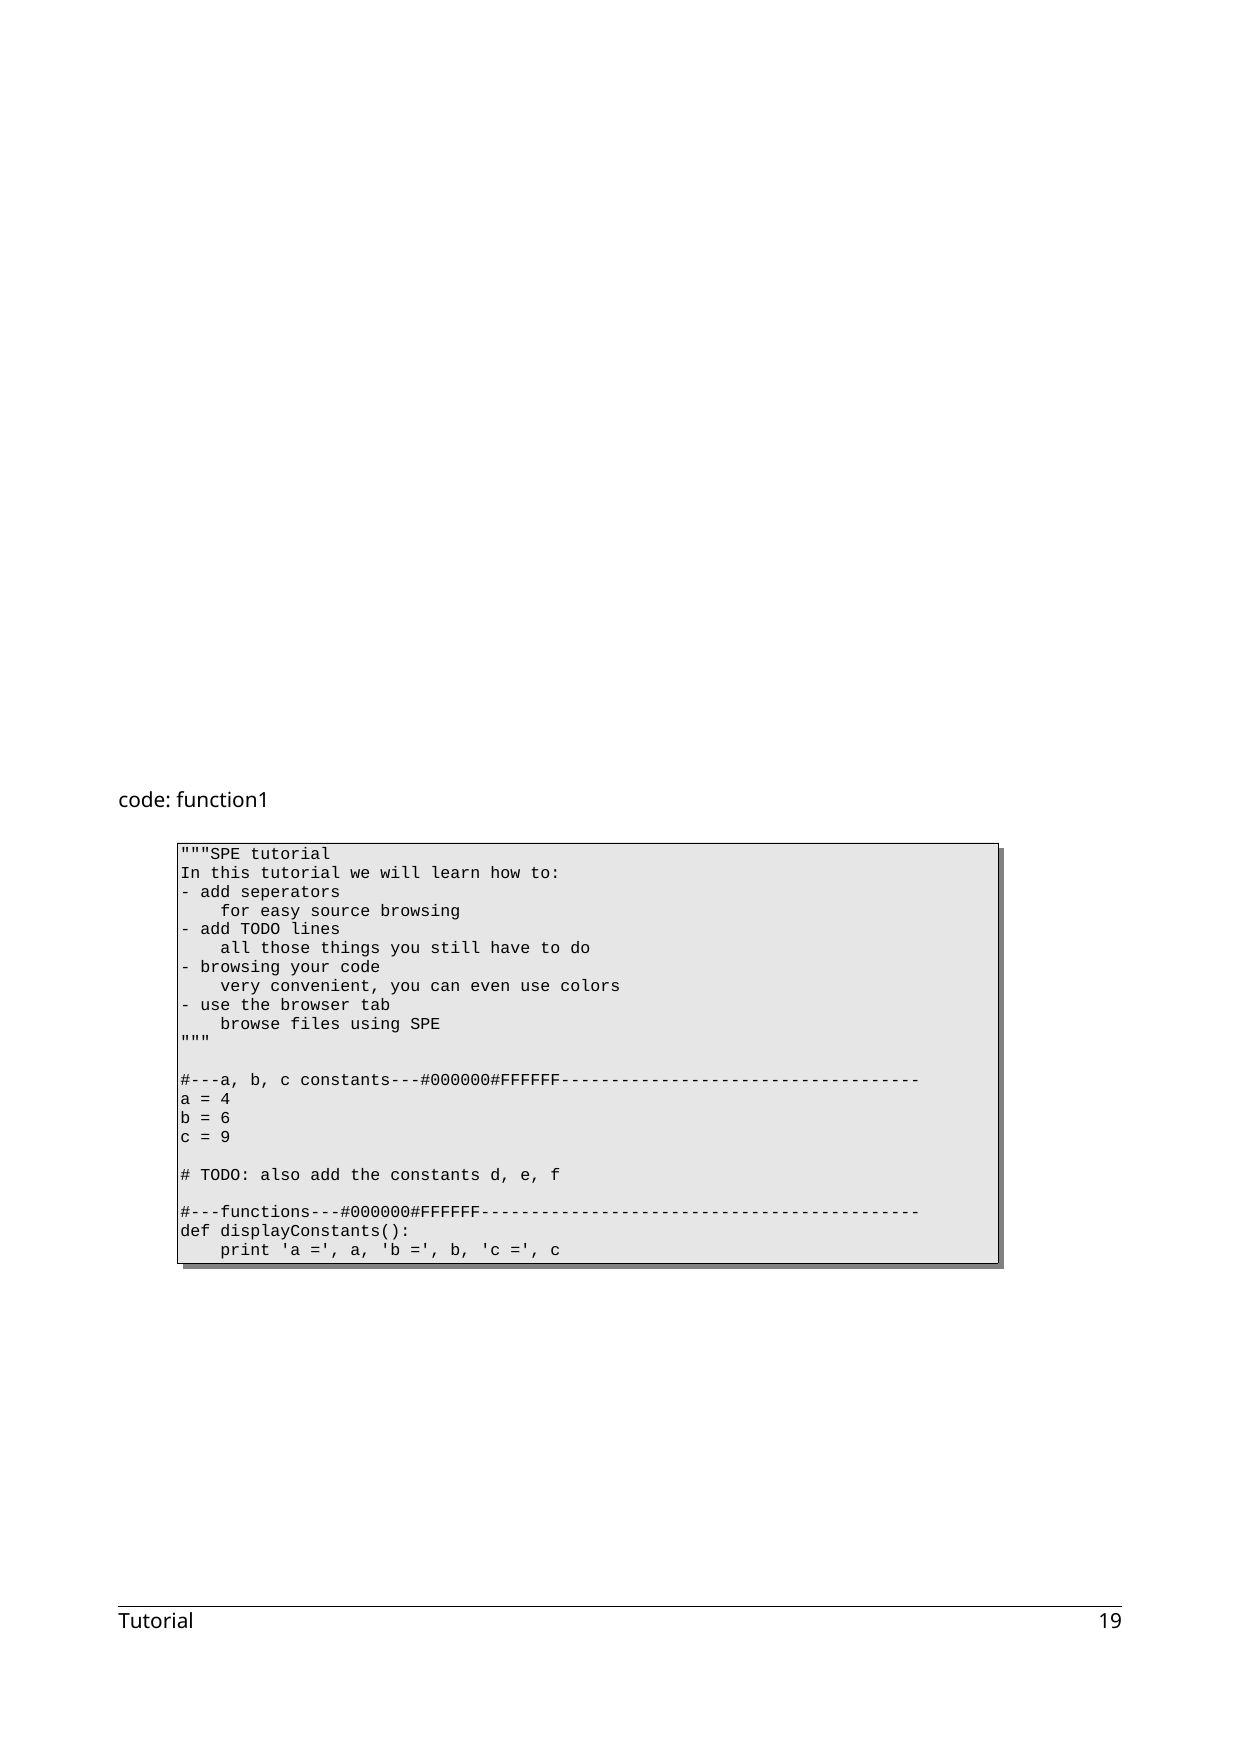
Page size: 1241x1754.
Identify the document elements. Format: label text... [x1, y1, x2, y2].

text """SPE tutorial In this tutorial we will learn how to: - add seperators for easy source browsing - add TODO lines all those things you still have to do - browsing your code very convenient, you can even use colors - use the browser tab browse files using SPE """ #---a, b, c constants---#000000#FFFFFF------------------------------------ a = 4 b = 6 c = 9 # TODO: also add the constants d, e, f #---functions---#000000#FFFFFF-------------------------------------------- def displayConstants(): print 'a =', a, 'b =', b, 'c =', c [178, 844, 998, 1263]
text code: function1 [118, 786, 1122, 814]
